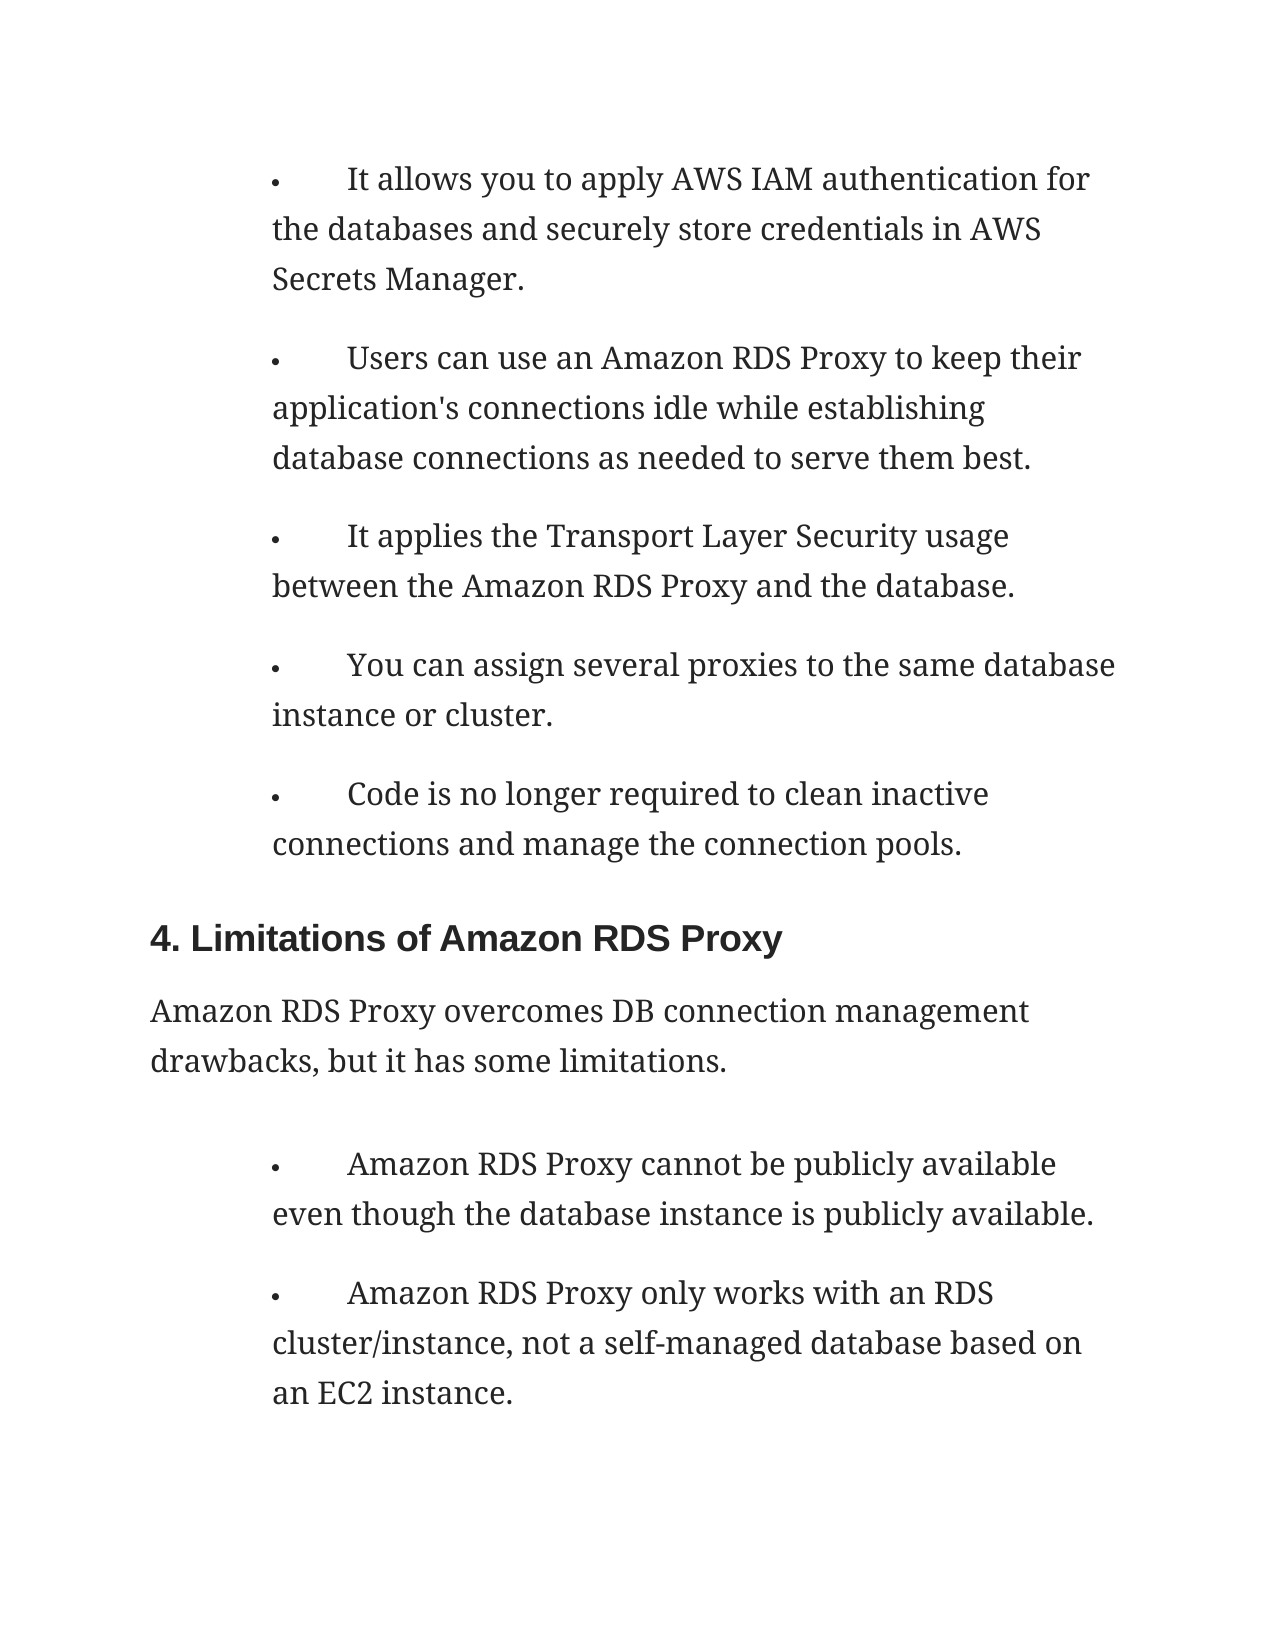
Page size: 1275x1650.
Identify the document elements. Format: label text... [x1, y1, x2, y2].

list Amazon RDS Proxy cannot be publicly available even though the database instance is publicly available. [272, 1135, 1125, 1235]
list It applies the Transport Layer Security usage between the Amazon RDS Proxy and the database. [272, 507, 1125, 607]
list It allows you to apply AWS IAM authentication for the databases and securely store credentials in AWS Secrets Manager. [272, 150, 1125, 300]
list Code is no longer required to clean inactive connections and manage the connection pools. [272, 764, 1125, 864]
list You can assign several proxies to the same database instance or cluster. [272, 636, 1125, 736]
text Amazon RDS Proxy overcomes DB connection management drawbacks, but it has some limitations. [150, 981, 1125, 1081]
list Users can use an Amazon RDS Proxy to keep their application's connections idle while establishing database connections as needed to serve them best. [272, 328, 1125, 478]
list Amazon RDS Proxy only works with an RDS cluster/instance, not a self-managed database based on an EC2 instance. [272, 1263, 1125, 1413]
subtitle 4. Limitations of Amazon RDS Proxy [150, 913, 1125, 960]
